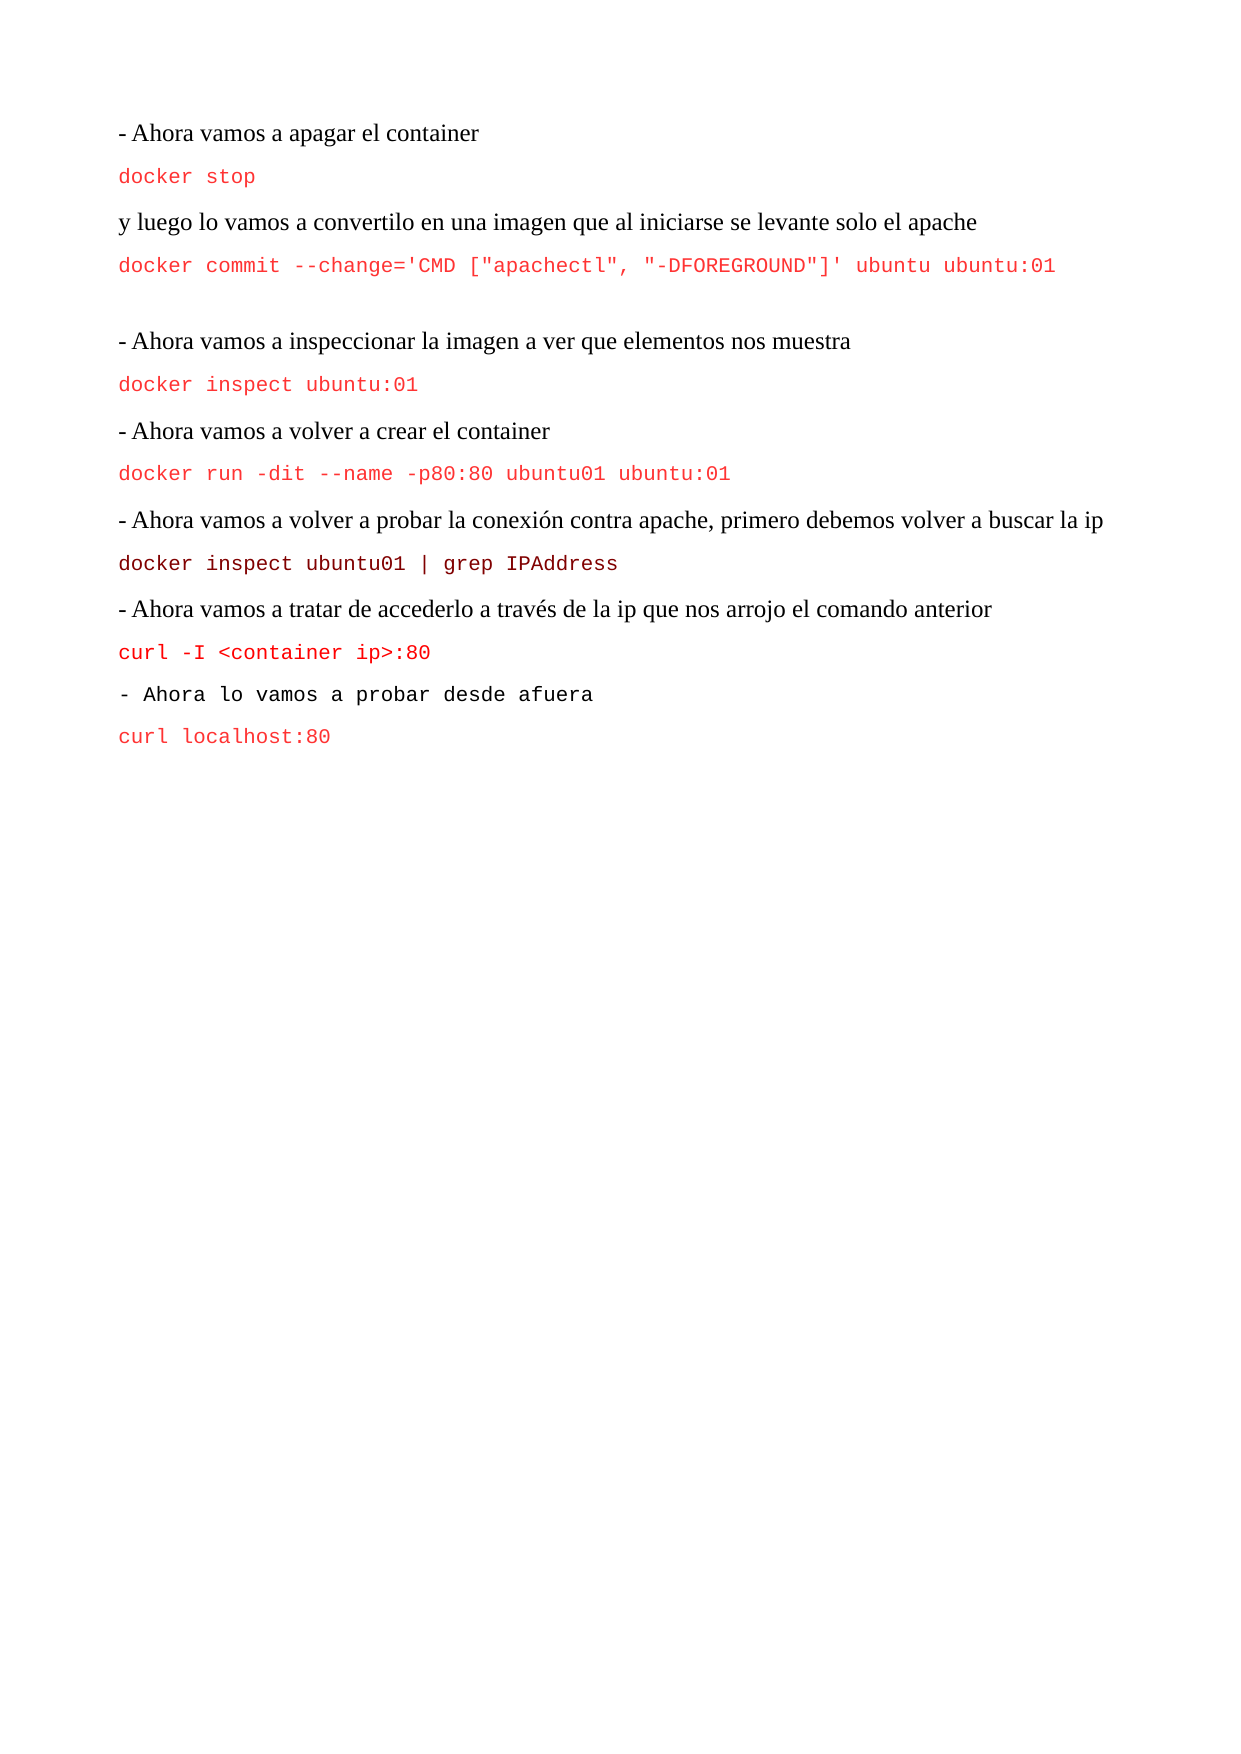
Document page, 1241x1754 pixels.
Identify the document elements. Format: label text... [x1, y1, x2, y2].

text docker commit --change='CMD ["apachectl", "-DFOREGROUND"]' ubuntu ubuntu:01 [118, 255, 1122, 279]
text - Ahora lo vamos a probar desde afuera [118, 684, 1122, 707]
text - Ahora vamos a tratar de accederlo a través de la ip que nos arrojo el comando anterior [118, 594, 1122, 623]
text docker inspect ubuntu:01 [118, 374, 1122, 398]
text curl localhost:80 [118, 726, 1122, 749]
text docker stop [118, 166, 1122, 189]
text - Ahora vamos a apagar el container [118, 118, 1122, 147]
text - Ahora vamos a volver a crear el container [118, 416, 1122, 444]
text docker inspect ubuntu01 | grep IPAddress [118, 553, 1122, 576]
text - Ahora vamos a inspeccionar la imagen a ver que elementos nos muestra [118, 326, 1122, 355]
text y luego lo vamos a convertilo en una imagen que al iniciarse se levante solo el apache [118, 207, 1122, 236]
text - Ahora vamos a volver a probar la conexión contra apache, primero debemos volver a buscar la ip [118, 505, 1122, 534]
text curl -I <container ip>:80 [118, 642, 1122, 666]
text docker run -dit --name -p80:80 ubuntu01 ubuntu:01 [118, 463, 1122, 487]
